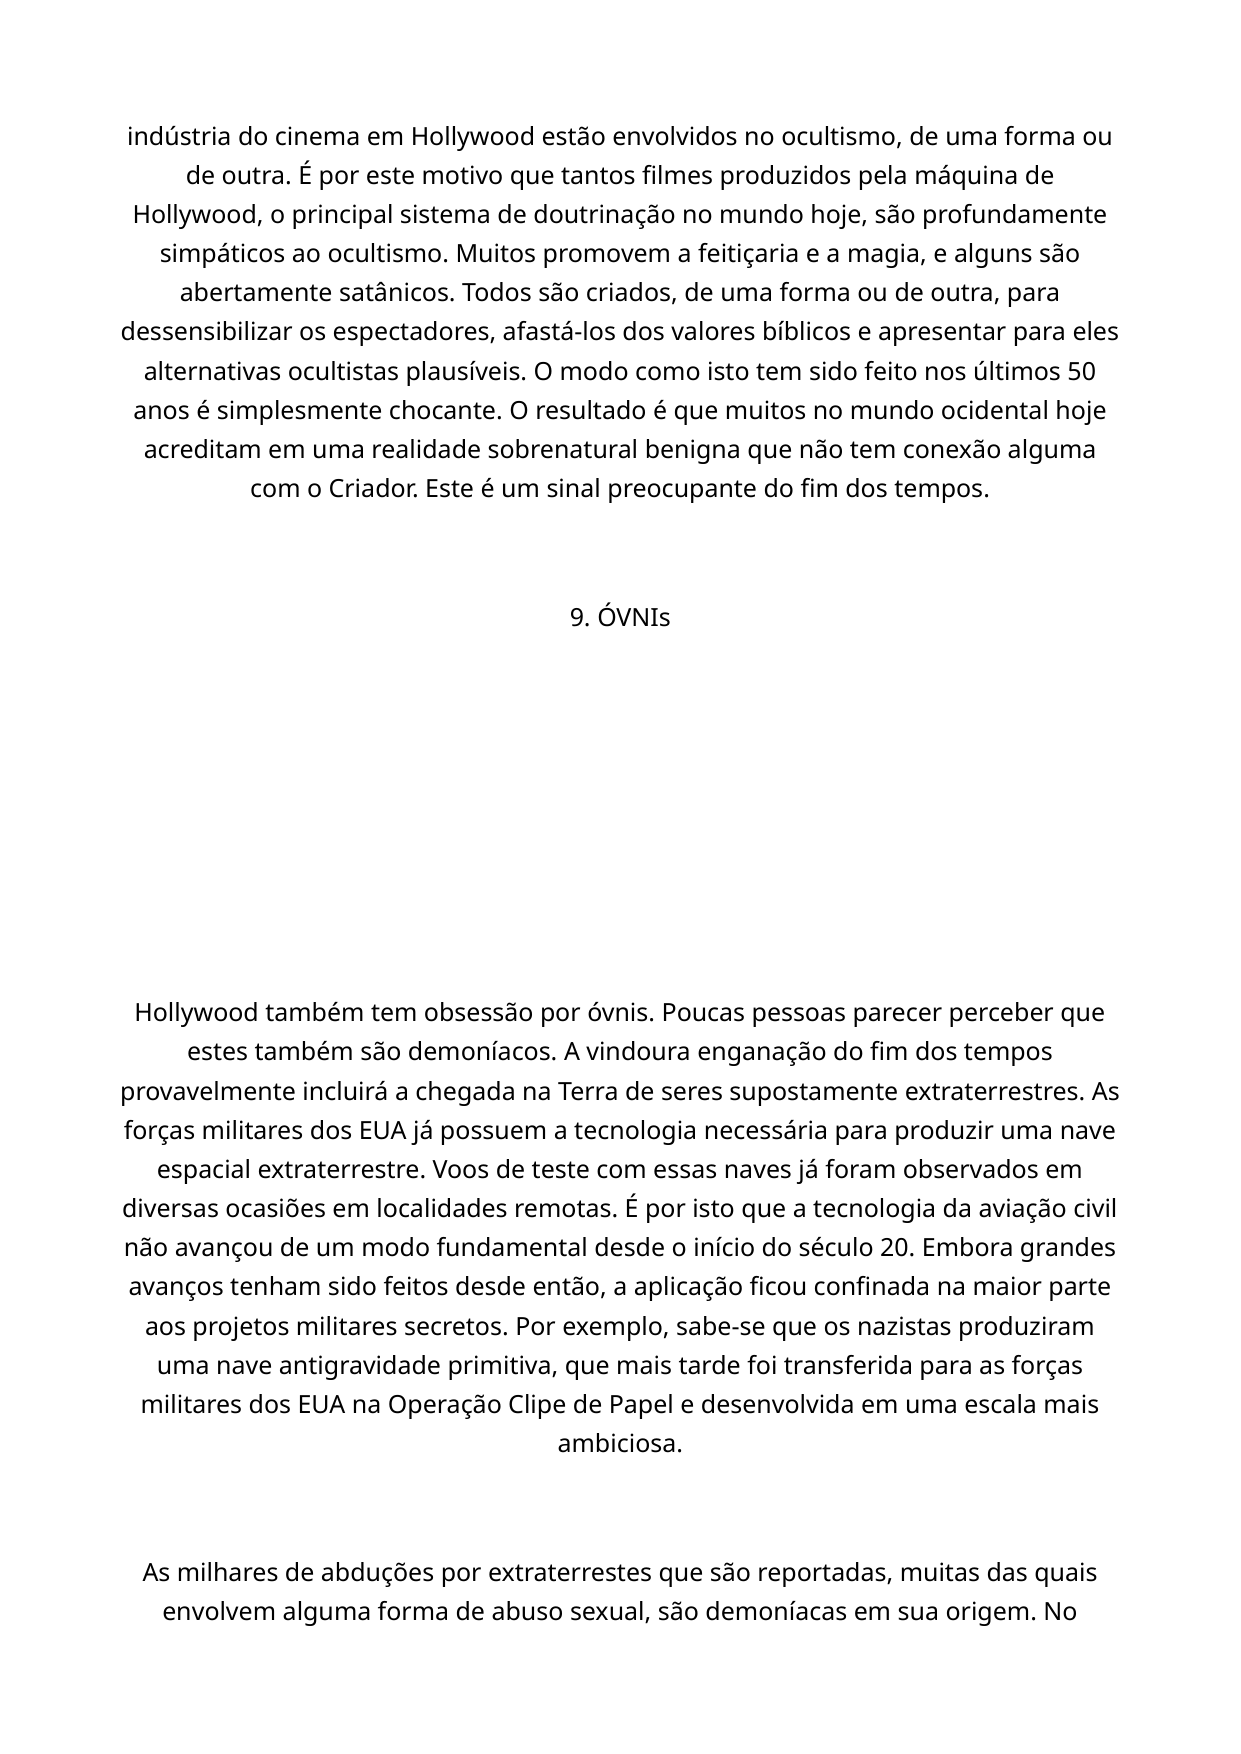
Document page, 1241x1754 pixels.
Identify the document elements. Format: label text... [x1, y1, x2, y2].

text Hollywood também tem obsessão por óvnis. Poucas pessoas parecer perceber que estes também são demoníacos. A vindoura enganação do fim dos tempos provavelmente incluirá a chegada na Terra de seres supostamente extraterrestres. As forças militares dos EUA já possuem a tecnologia necessária para produzir uma nave espacial extraterrestre. Voos de teste com essas naves já foram observados em diversas ocasiões em localidades remotas. É por isto que a tecnologia da aviação civil não avançou de um modo fundamental desde o início do século 20. Embora grandes avanços tenham sido feitos desde então, a aplicação ficou confinada na maior parte aos projetos militares secretos. Por exemplo, sabe-se que os nazistas produziram uma nave antigravidade primitiva, que mais tarde foi transferida para as forças militares dos EUA na Operação Clipe de Papel e desenvolvida em uma escala mais ambiciosa. [118, 995, 1122, 1460]
text As milhares de abduções por extraterrestes que são reportadas, muitas das quais envolvem alguma forma de abuso sexual, são demoníacas em sua origem. No [118, 1555, 1122, 1628]
text indústria do cinema em Hollywood estão envolvidos no ocultismo, de uma forma ou de outra. É por este motivo que tantos filmes produzidos pela máquina de Hollywood, o principal sistema de doutrinação no mundo hoje, são profundamente simpáticos ao ocultismo. Muitos promovem a feitiçaria e a magia, e alguns são abertamente satânicos. Todos são criados, de uma forma ou de outra, para dessensibilizar os espectadores, afastá-los dos valores bíblicos e apresentar para eles alternativas ocultistas plausíveis. O modo como isto tem sido feito nos últimos 50 anos é simplesmente chocante. O resultado é que muitos no mundo ocidental hoje acreditam em uma realidade sobrenatural benigna que não tem conexão alguma com o Criador. Este é um sinal preocupante do fim dos tempos. [118, 118, 1122, 505]
text 9. ÓVNIs [118, 599, 1122, 634]
